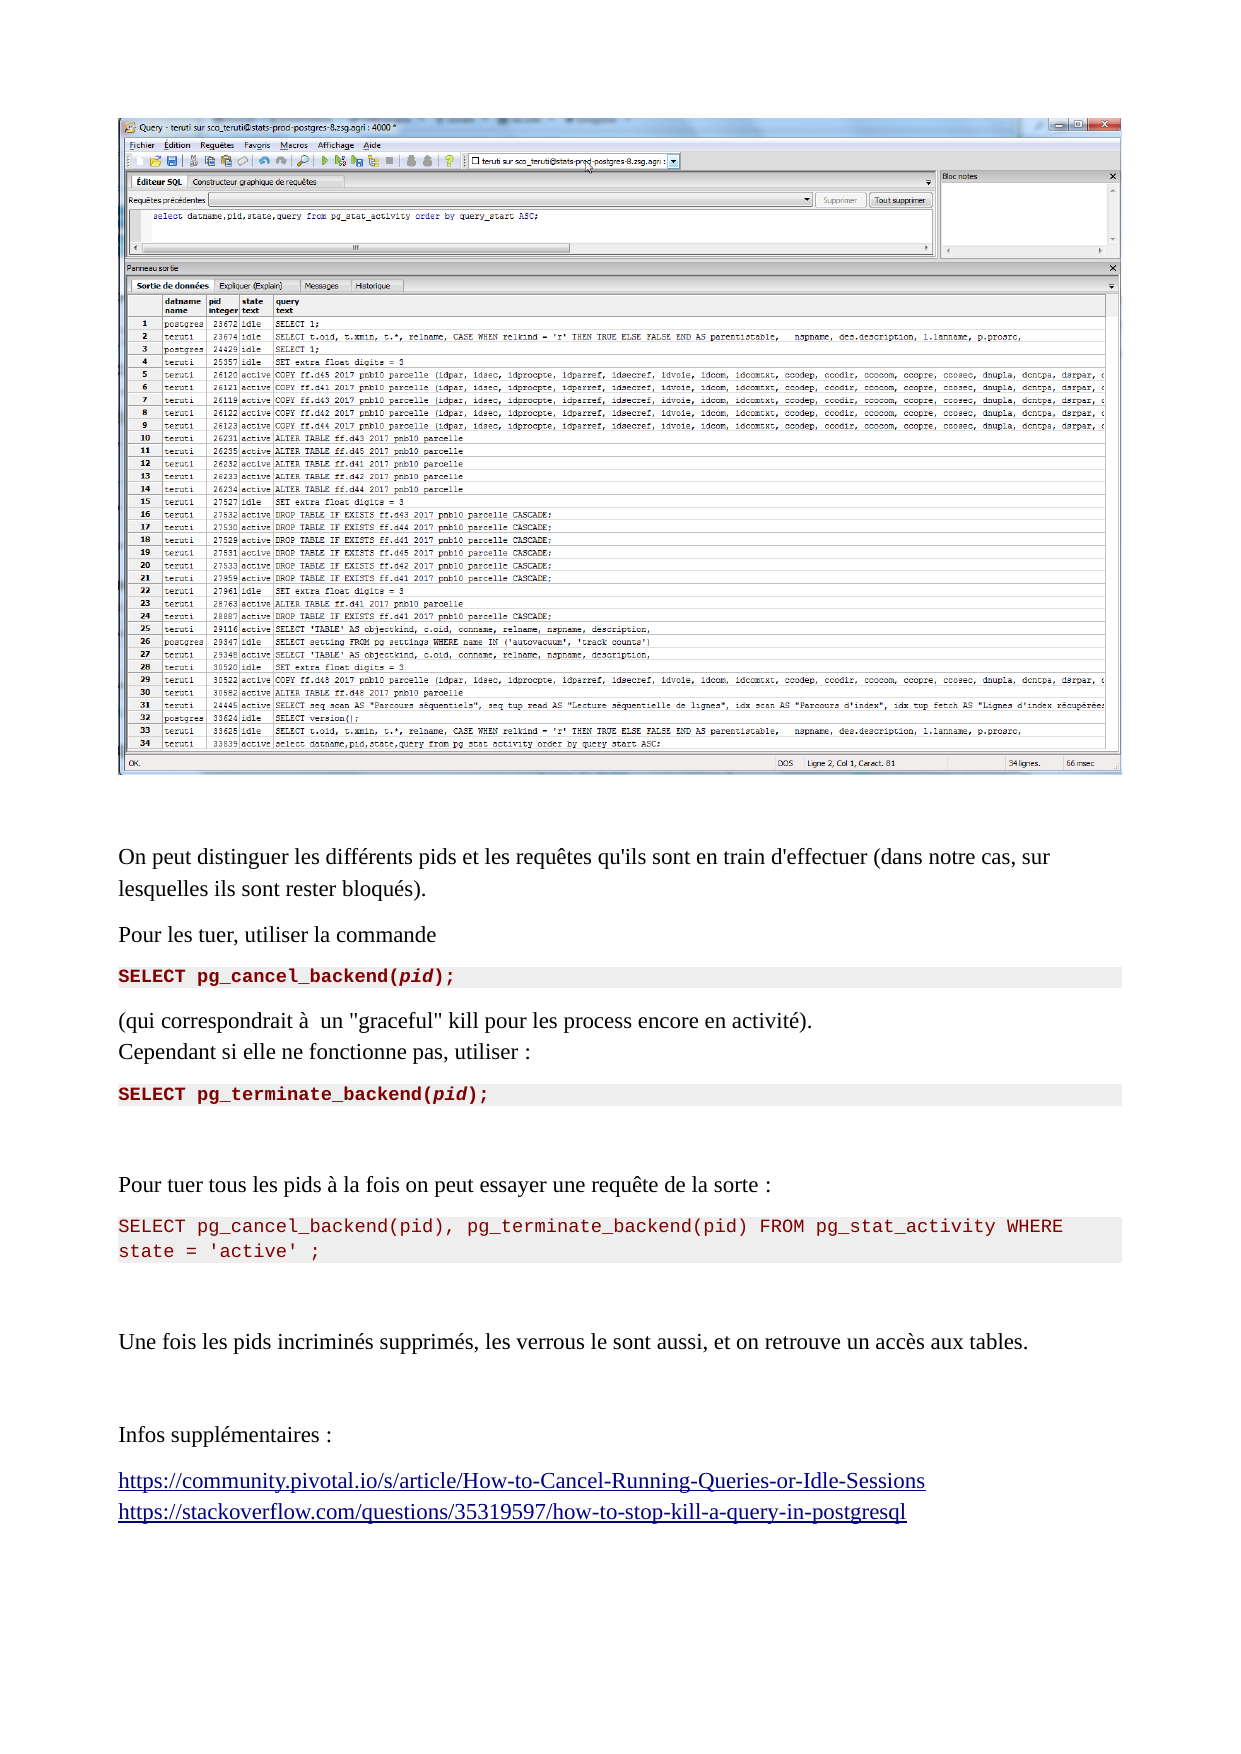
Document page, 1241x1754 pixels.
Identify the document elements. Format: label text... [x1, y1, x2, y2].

picture [118, 118, 1123, 775]
text On peut distinguer les différents pids et les requêtes qu'ils sont en train d'effectuer (dans notre cas, sur lesquelles ils sont rester bloqués). [118, 775, 1122, 901]
text SELECT pg_cancel_backend(pid), pg_terminate_backend(pid) FROM pg_stat_activity WHERE state = 'active' ; [118, 1217, 1122, 1263]
text Infos supplémentaires : [118, 1421, 1122, 1447]
text (qui correspondrait à un "graceful" kill pour les process encore en activité). Cependant si elle ne fonctionne pas, utiliser : [118, 1007, 1122, 1065]
text SELECT pg_cancel_backend(pid); [118, 967, 1122, 988]
text Une fois les pids incriminés supprimés, les verrous le sont aussi, et on retrouve un accès aux tables. [118, 1328, 1122, 1355]
text Pour tuer tous les pids à la fois on peut essayer une requête de la sorte : [118, 1171, 1122, 1197]
text Pour les tuer, utiliser la commande [118, 921, 1122, 947]
text https://community.pivotal.io/s/article/How-to-Cancel-Running-Queries-or-Idle-Sessions https://stackoverflow.com/questions/35319597/how-to-stop-kill-a-query-in-postgresql [118, 1467, 1122, 1588]
text SELECT pg_terminate_backend(pid); [118, 1084, 1122, 1106]
